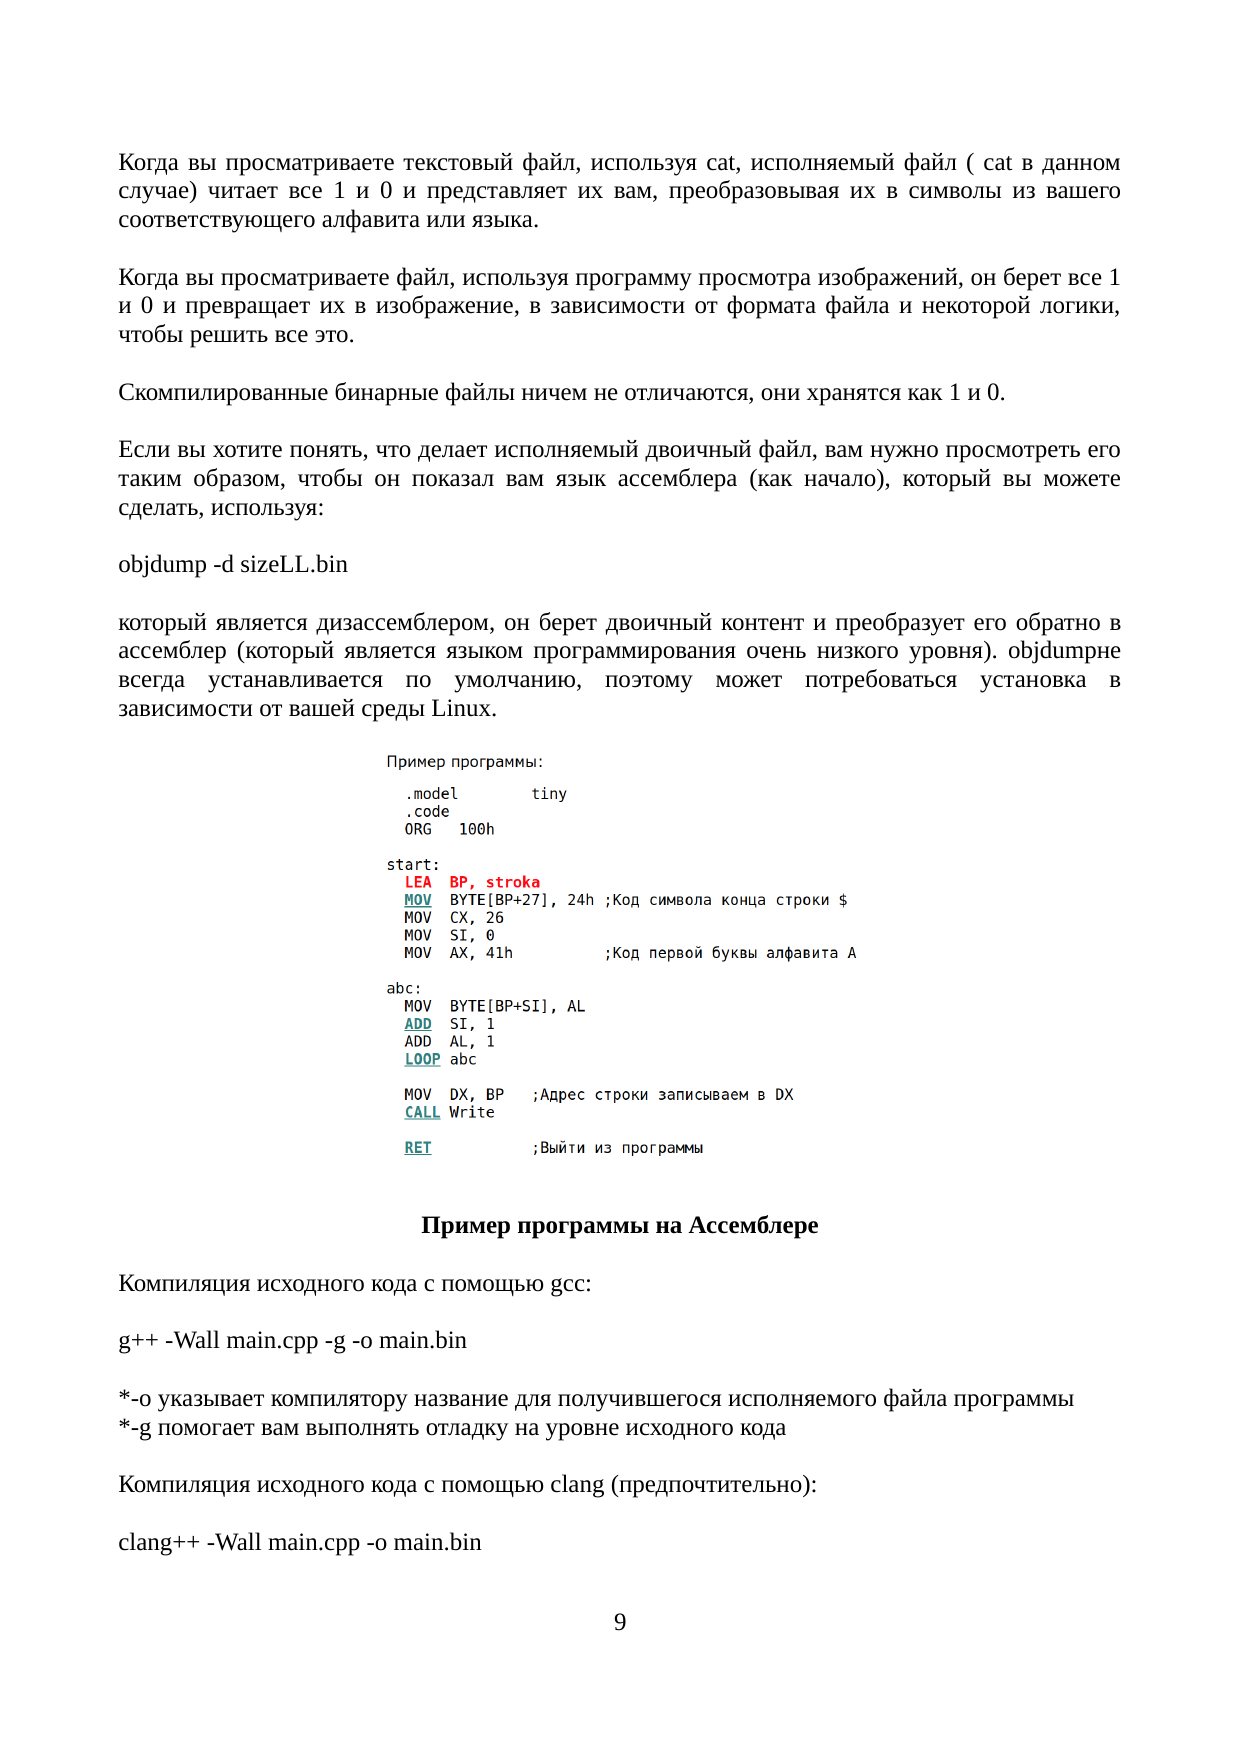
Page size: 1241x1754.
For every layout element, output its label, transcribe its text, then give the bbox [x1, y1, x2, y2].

text Компиляция исходного кода с помощью clang (предпочтительно): [118, 1469, 1122, 1498]
text Компиляция исходного кода с помощью gcc: [118, 1268, 1122, 1297]
text Когда вы просматриваете текстовый файл, используя cat, исполняемый файл ( cat в данном случае) читает все 1 и 0 и представляет их вам, преобразовывая их в символы из вашего соответствующего алфавита или языка. [118, 147, 1122, 233]
text Скомпилированные бинарные файлы ничем не отличаются, они хранятся как 1 и 0. [118, 377, 1122, 406]
picture [369, 750, 871, 1166]
text g++ -Wall main.cpp -g -o main.bin [118, 1326, 1122, 1354]
text objdump -d sizeLL.bin [118, 549, 1122, 578]
text Пример программы на Ассемблере [118, 1211, 1122, 1239]
text *-g помогает вам выполнять отладку на уровне исходного кода [118, 1412, 1122, 1441]
text Если вы хотите понять, что делает исполняемый двоичный файл, вам нужно просмотреть его таким образом, чтобы он показал вам язык ассемблера (как начало), который вы можете сделать, используя: [118, 434, 1122, 521]
text Когда вы просматриваете файл, используя программу просмотра изображений, он берет все 1 и 0 и превращает их в изображение, в зависимости от формата файла и некоторой логики, чтобы решить все это. [118, 262, 1122, 348]
text clang++ -Wall main.cpp -o main.bin [118, 1527, 1122, 1556]
text который является дизассемблером, он берет двоичный контент и преобразует его обратно в ассемблер (который является языком программирования очень низкого уровня). objdumpне всегда устанавливается по умолчанию, поэтому может потребоваться установка в зависимости от вашей среды Linux. [118, 607, 1122, 722]
text *-o указывает компилятору название для получившегося исполняемого файла программы [118, 1383, 1122, 1412]
